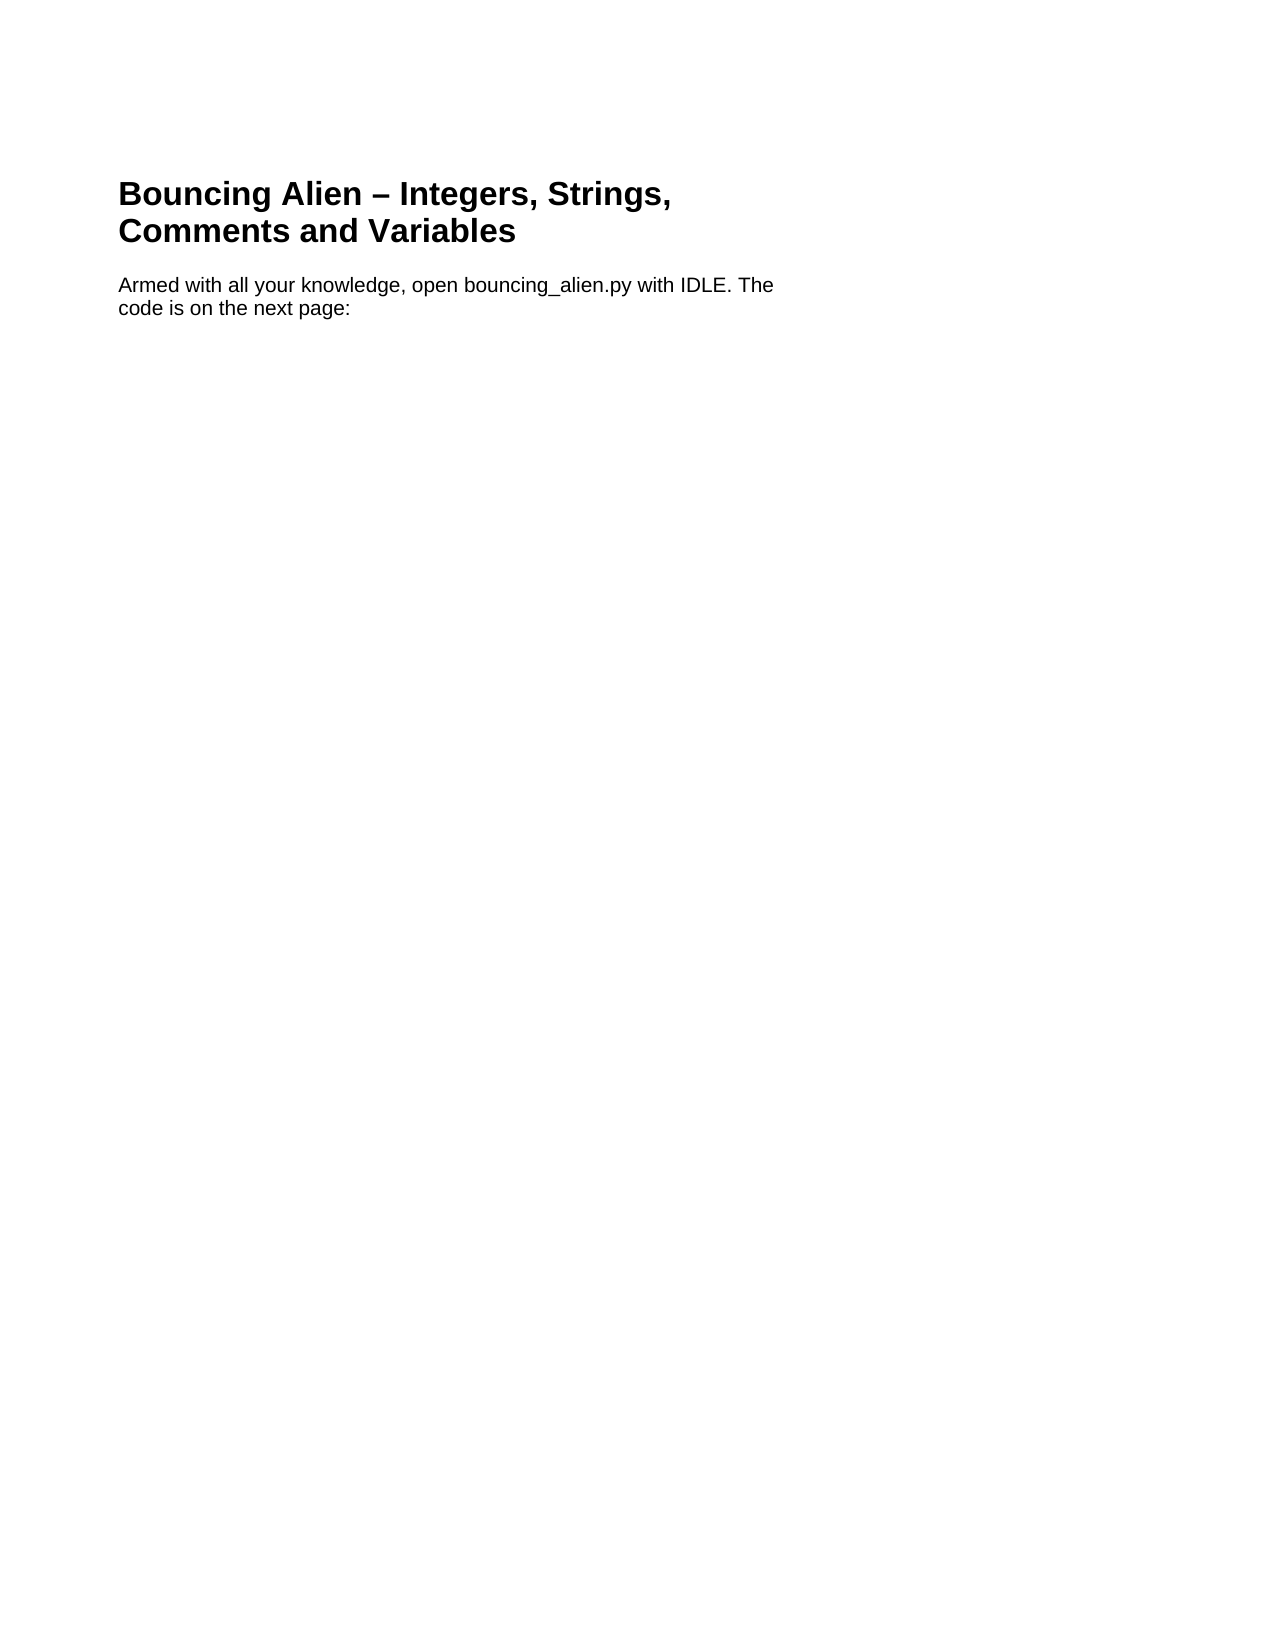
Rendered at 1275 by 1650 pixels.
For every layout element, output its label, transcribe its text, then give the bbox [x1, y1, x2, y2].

text Armed with all your knowledge, open bouncing_alien.py with IDLE. The code is on the next page: [118, 273, 793, 319]
text Bouncing Alien – Integers, Strings, Comments and Variables [118, 175, 793, 250]
